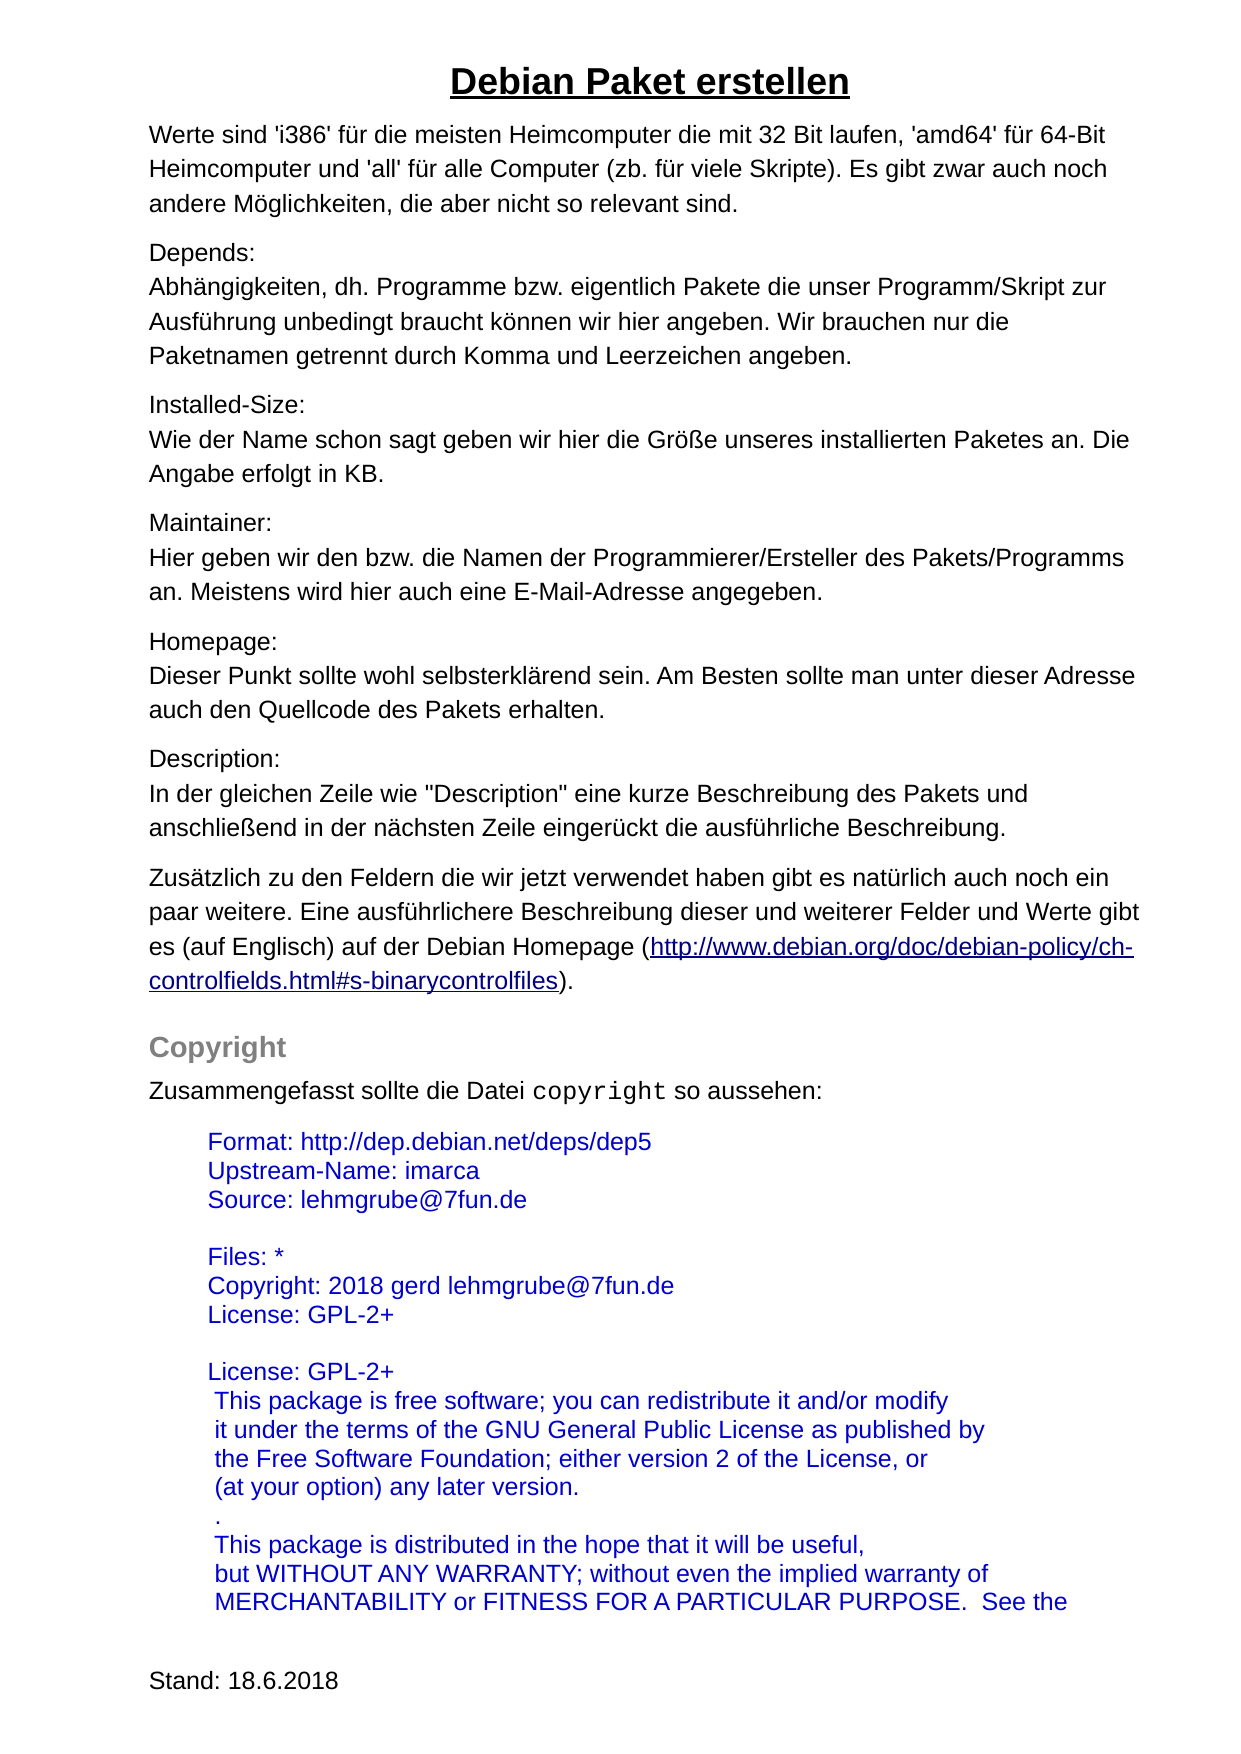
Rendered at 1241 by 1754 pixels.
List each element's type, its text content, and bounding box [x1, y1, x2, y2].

text it under the terms of the GNU General Public License as published by [207, 1415, 1152, 1443]
text Werte sind 'i386' für die meisten Heimcomputer die mit 32 Bit laufen, 'amd64' für 64-Bit Heimcomputer und 'all' für alle Computer (zb. für viele Skripte). Es gibt zwar auch noch andere Möglichkeiten, die aber nicht so relevant sind. [148, 120, 1152, 218]
text This package is free software; you can redistribute it and/or modify [207, 1386, 1152, 1415]
text . [207, 1501, 1152, 1530]
text Source: lehmgrube@7fun.de [207, 1185, 1152, 1213]
text License: GPL-2+ [207, 1300, 1152, 1328]
text but WITHOUT ANY WARRANTY; without even the implied warranty of [207, 1558, 1152, 1587]
text Copyright: 2018 gerd lehmgrube@7fun.de [207, 1271, 1152, 1300]
text License: GPL-2+ [207, 1357, 1152, 1386]
text Homepage: Dieser Punkt sollte wohl selbsterklärend sein. Am Besten sollte man unter dieser Adresse auch den Quellcode des Pakets erhalten. [148, 626, 1152, 724]
text Depends: Abhängigkeiten, dh. Programme bzw. eigentlich Pakete die unser Programm/Skript zur Ausführung unbedingt braucht können wir hier angeben. Wir brauchen nur die Paketnamen getrennt durch Komma und Leerzeichen angeben. [148, 238, 1152, 370]
text MERCHANTABILITY or FITNESS FOR A PARTICULAR PURPOSE. See the [207, 1587, 1152, 1616]
text Files: * [207, 1242, 1152, 1271]
text Installed-Size: Wie der Name schon sagt geben wir hier die Größe unseres installierten Paketes an. Die Angabe erfolgt in KB. [148, 390, 1152, 488]
text This package is distributed in the hope that it will be useful, [207, 1530, 1152, 1558]
text Maintainer: Hier geben wir den bzw. die Namen der Programmierer/Ersteller des Pakets/Programms an. Meistens wird hier auch eine E-Mail-Adresse angegeben. [148, 508, 1152, 606]
text (at your option) any later version. [207, 1472, 1152, 1501]
text Format: http://dep.debian.net/deps/dep5 [207, 1127, 1152, 1156]
text Description: In der gleichen Zeile wie "Description" eine kurze Beschreibung des Pakets und anschließend in der nächsten Zeile eingerückt die ausführliche Beschreibung. [148, 744, 1152, 842]
text the Free Software Foundation; either version 2 of the License, or [207, 1443, 1152, 1472]
subtitle Copyright [148, 1029, 1152, 1063]
text Zusammengefasst sollte die Datei copyright so aussehen: [148, 1076, 1152, 1107]
text Zusätzlich zu den Feldern die wir jetzt verwendet haben gibt es natürlich auch noch ein paar weitere. Eine ausführlichere Beschreibung dieser und weiterer Felder und Werte gibt es (auf Englisch) auf der Debian Homepage (http://www.debian.org/doc/debian-policy/ch-controlfields.html#s-binarycontrolfiles). [148, 862, 1152, 995]
text Upstream-Name: imarca [207, 1156, 1152, 1185]
